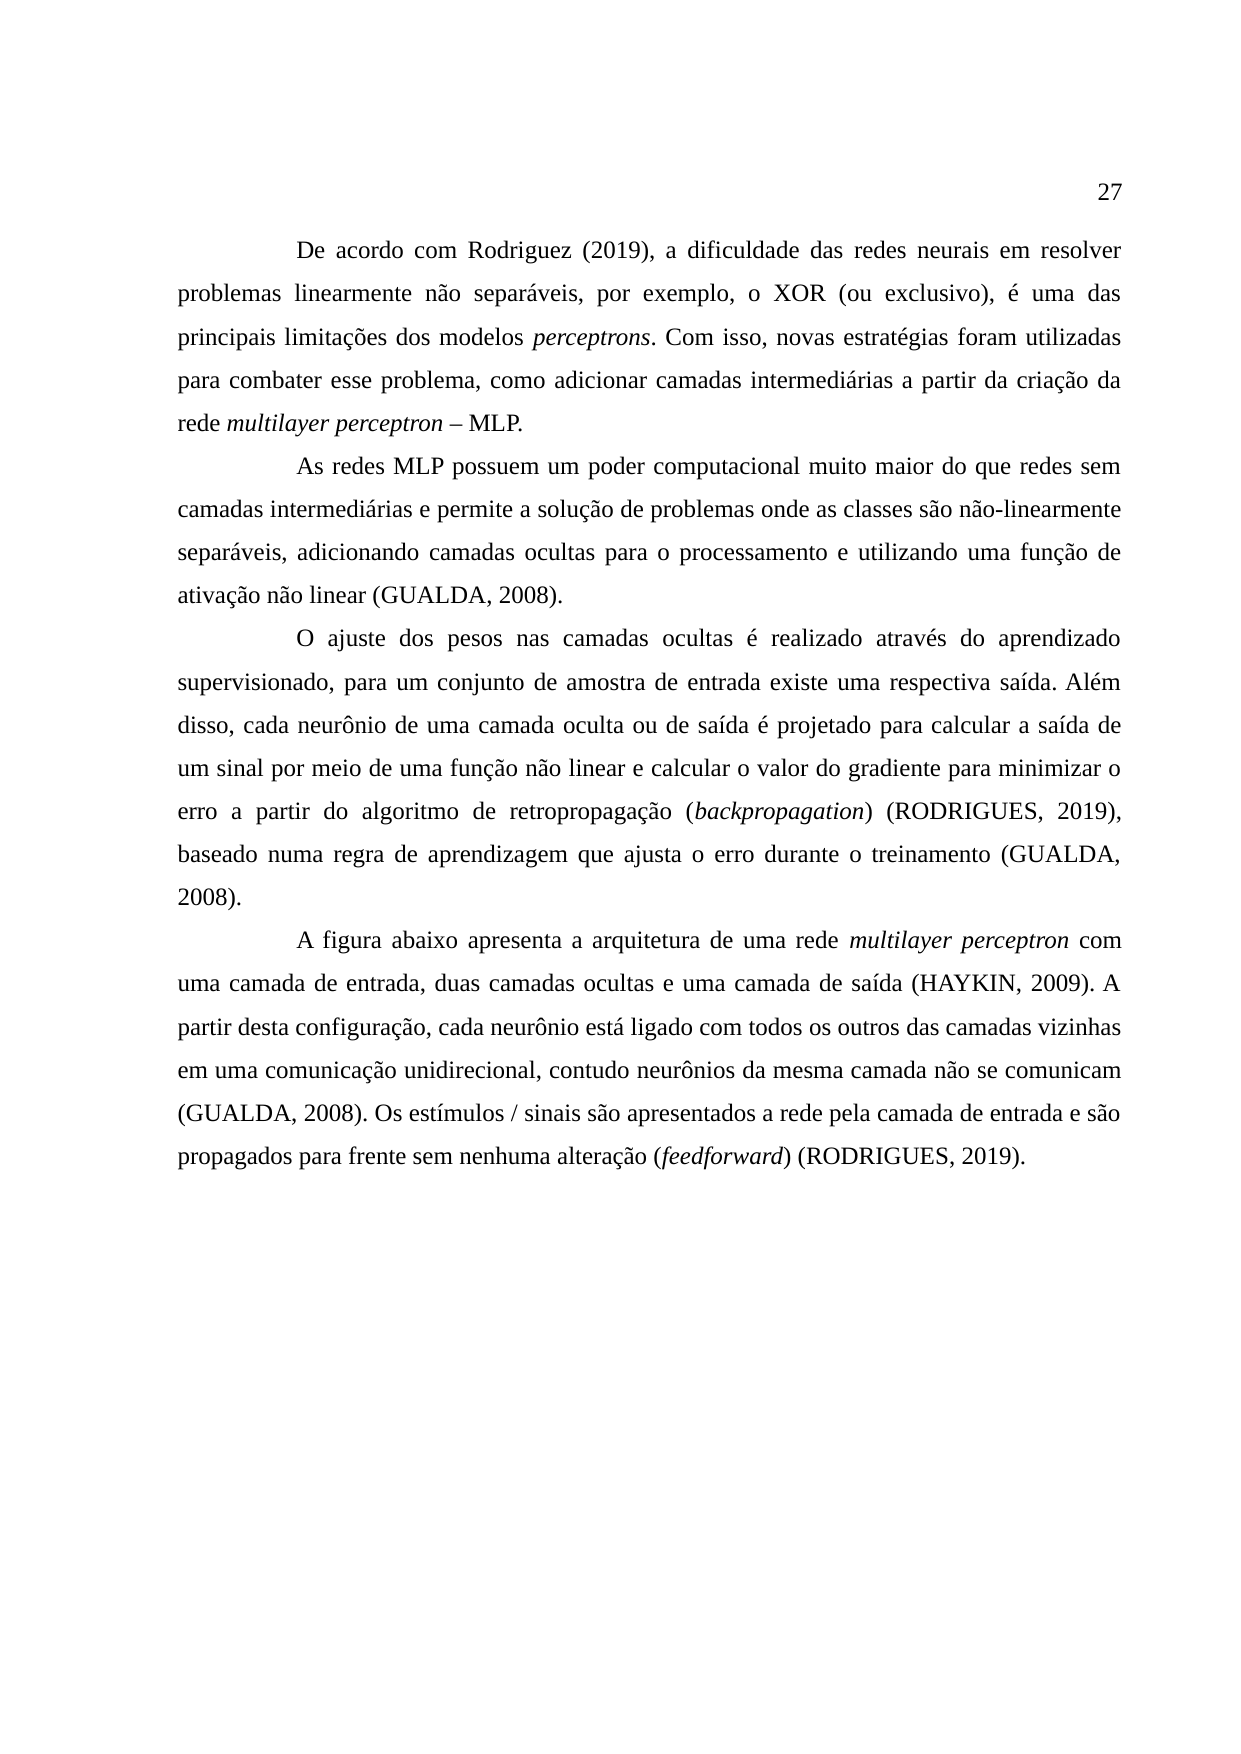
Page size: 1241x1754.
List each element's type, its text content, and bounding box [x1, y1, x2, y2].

text O ajuste dos pesos nas camadas ocultas é realizado através do aprendizado supervisionado, para um conjunto de amostra de entrada existe uma respectiva saída. Além disso, cada neurônio de uma camada oculta ou de saída é projetado para calcular a saída de um sinal por meio de uma função não linear e calcular o valor do gradiente para minimizar o erro a partir do algoritmo de retropropagação (backpropagation) (RODRIGUES, 2019), baseado numa regra de aprendizagem que ajusta o erro durante o treinamento (GUALDA, 2008). [177, 623, 1122, 911]
text De acordo com Rodriguez (2019), a dificuldade das redes neurais em resolver problemas linearmente não separáveis, por exemplo, o XOR (ou exclusivo), é uma das principais limitações dos modelos perceptrons. Com isso, novas estratégias foram utilizadas para combater esse problema, como adicionar camadas intermediárias a partir da criação da rede multilayer perceptron – MLP. [177, 235, 1122, 437]
text As redes MLP possuem um poder computacional muito maior do que redes sem camadas intermediárias e permite a solução de problemas onde as classes são não-linearmente separáveis, adicionando camadas ocultas para o processamento e utilizando uma função de ativação não linear (GUALDA, 2008). [177, 451, 1122, 609]
text A figura abaixo apresenta a arquitetura de uma rede multilayer perceptron com uma camada de entrada, duas camadas ocultas e uma camada de saída (HAYKIN, 2009). A partir desta configuração, cada neurônio está ligado com todos os outros das camadas vizinhas em uma comunicação unidirecional, contudo neurônios da mesma camada não se comunicam (GUALDA, 2008). Os estímulos / sinais são apresentados a rede pela camada de entrada e são propagados para frente sem nenhuma alteração (feedforward) (RODRIGUES, 2019). [177, 925, 1122, 1170]
